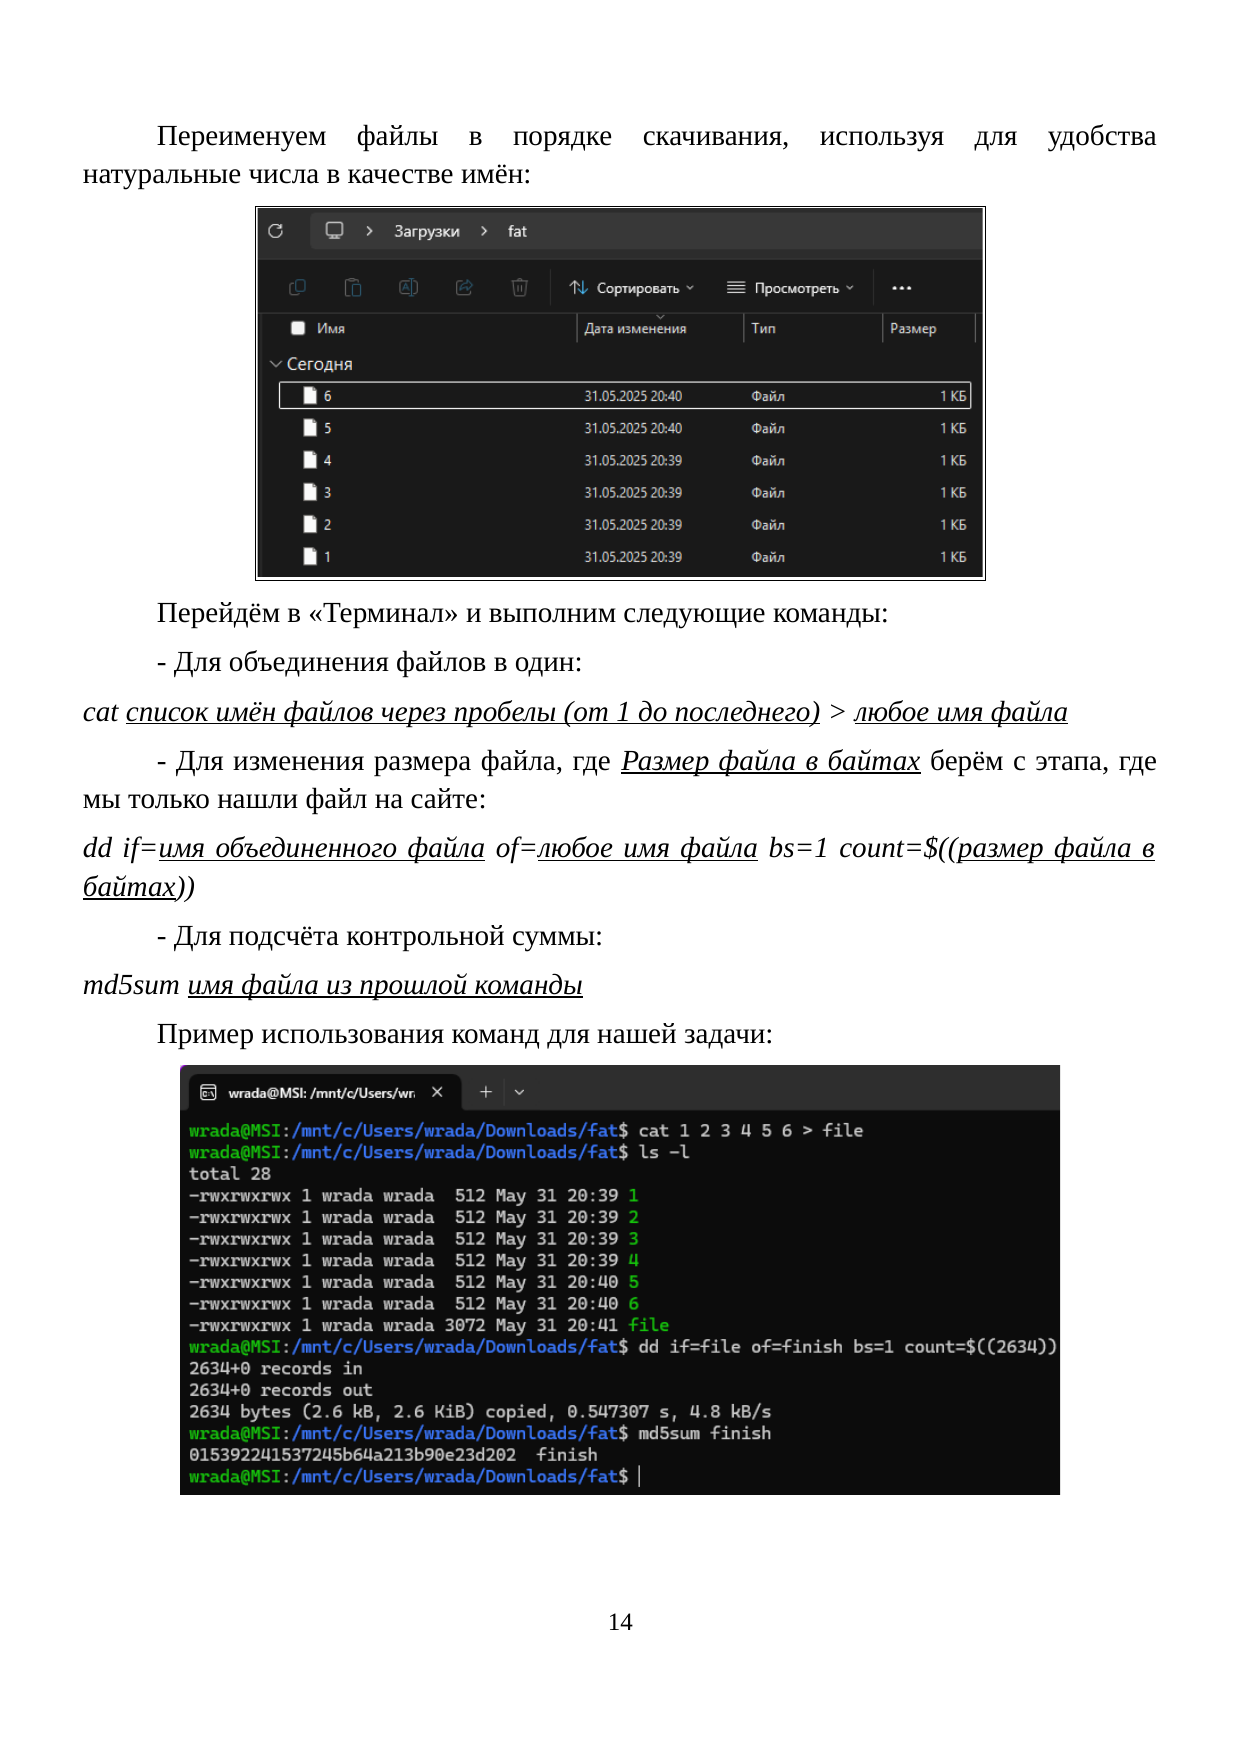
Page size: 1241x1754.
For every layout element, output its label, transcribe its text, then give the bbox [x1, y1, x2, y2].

text dd if=имя объединенного файла of=любое имя файла bs=1 count=$((размер файла в байтах)) [83, 831, 1157, 903]
text - Для изменения размера файла, где Размер файла в байтах берём с этапа, где мы только нашли файл на сайте: [83, 743, 1157, 815]
text Пример использования команд для нашей задачи: [83, 1017, 1157, 1050]
text - Для подсчёта контрольной суммы: [83, 918, 1157, 952]
picture [180, 1065, 1060, 1495]
text - Для объединения файлов в один: [83, 644, 1157, 678]
text Переименуем файлы в порядке скачивания, используя для удобства натуральные числа в качестве имён: [83, 118, 1157, 190]
text Перейдём в «Терминал» и выполним следующие команды: [83, 595, 1157, 629]
text md5sum имя файла из прошлой команды [83, 967, 1157, 1001]
picture [257, 208, 983, 577]
text cat список имён файлов через пробелы (от 1 до последнего) > любое имя файла [83, 694, 1157, 727]
